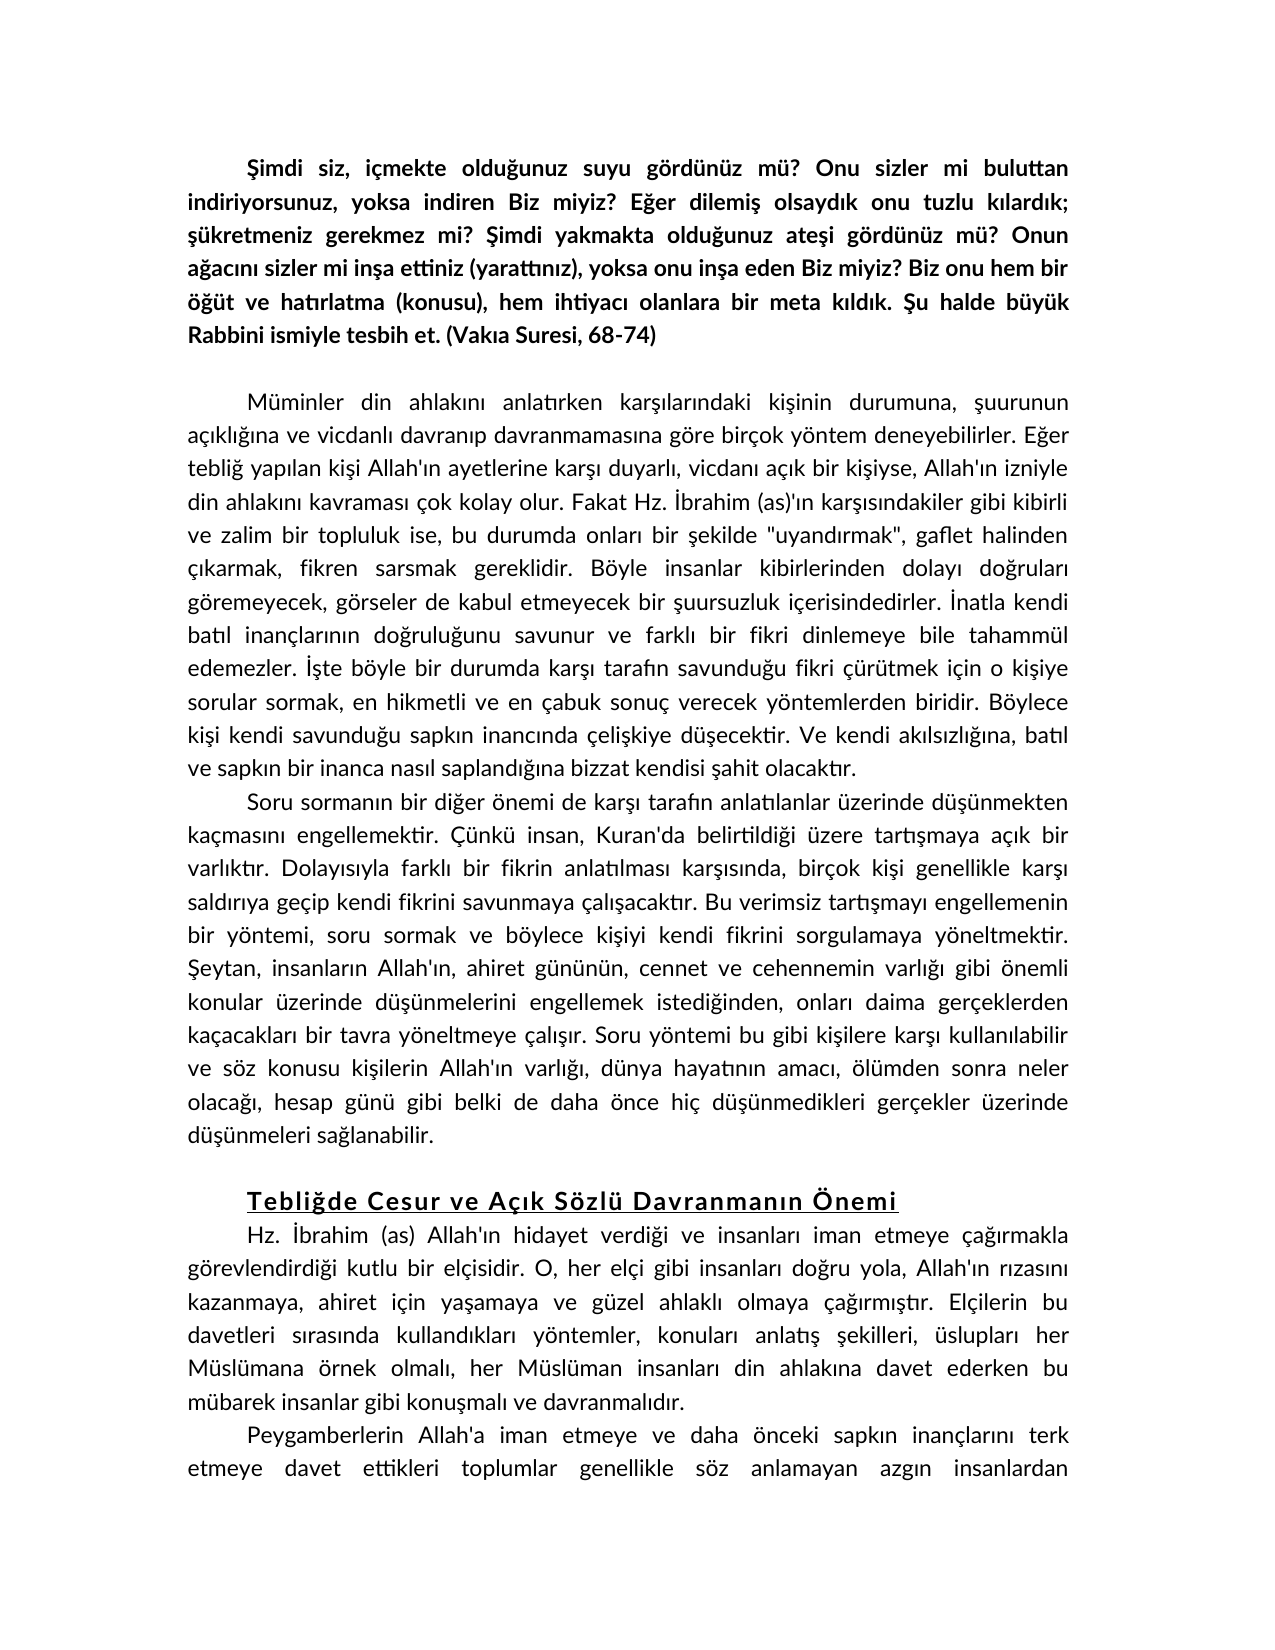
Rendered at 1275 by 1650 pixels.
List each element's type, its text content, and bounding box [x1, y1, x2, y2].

text Müminler din ahlakını anlatırken karşılarındaki kişinin durumuna, şuurunun açıklığına ve vicdanlı davranıp davranmamasına göre birçok yöntem deneyebilirler. Eğer tebliğ yapılan kişi Allah'ın ayetlerine karşı duyarlı, vicdanı açık bir kişiyse, Allah'ın izniyle din ahlakını kavraması çok kolay olur. Fakat Hz. İbrahim (as)'ın karşısındakiler gibi kibirli ve zalim bir topluluk ise, bu durumda onları bir şekilde "uyandırmak", gaflet halinden çıkarmak, fikren sarsmak gereklidir. Böyle insanlar kibirlerinden dolayı doğruları göremeyecek, görseler de kabul etmeyecek bir şuursuzluk içerisindedirler. İnatla kendi batıl inançlarının doğruluğunu savunur ve farklı bir fikri dinlemeye bile tahammül edemezler. İşte böyle bir durumda karşı tarafın savunduğu fikri çürütmek için o kişiye sorular sormak, en hikmetli ve en çabuk sonuç verecek yöntemlerden biridir. Böylece kişi kendi savunduğu sapkın inancında çelişkiye düşecektir. Ve kendi akılsızlığına, batıl ve sapkın bir inanca nasıl saplandığına bizzat kendisi şahit olacaktır. [187, 383, 1070, 783]
subtitle Tebliğde Cesur ve Açık Sözlü Davranmanın Önemi [187, 1183, 1070, 1217]
text Peygamberlerin Allah'a iman etmeye ve daha önceki sapkın inançlarını terk etmeye davet ettikleri toplumlar genellikle söz anlamayan azgın insanlardan [187, 1417, 1070, 1483]
text Şimdi siz, içmekte olduğunuz suyu gördünüz mü? Onu sizler mi buluttan indiriyorsunuz, yoksa indiren Biz miyiz? Eğer dilemiş olsaydık onu tuzlu kılardık; şükretmeniz gerekmez mi? Şimdi yakmakta olduğunuz ateşi gördünüz mü? Onun ağacını sizler mi inşa ettiniz (yarattınız), yoksa onu inşa eden Biz miyiz? Biz onu hem bir öğüt ve hatırlatma (konusu), hem ihtiyacı olanlara bir meta kıldık. Şu halde büyük Rabbini ismiyle tesbih et. (Vakıa Suresi, 68-74) [187, 150, 1070, 350]
text Hz. İbrahim (as) Allah'ın hidayet verdiği ve insanları iman etmeye çağırmakla görevlendirdiği kutlu bir elçisidir. O, her elçi gibi insanları doğru yola, Allah'ın rızasını kazanmaya, ahiret için yaşamaya ve güzel ahlaklı olmaya çağırmıştır. Elçilerin bu davetleri sırasında kullandıkları yöntemler, konuları anlatış şekilleri, üslupları her Müslümana örnek olmalı, her Müslüman insanları din ahlakına davet ederken bu mübarek insanlar gibi konuşmalı ve davranmalıdır. [187, 1217, 1070, 1417]
text Soru sormanın bir diğer önemi de karşı tarafın anlatılanlar üzerinde düşünmekten kaçmasını engellemektir. Çünkü insan, Kuran'da belirtildiği üzere tartışmaya açık bir varlıktır. Dolayısıyla farklı bir fikrin anlatılması karşısında, birçok kişi genellikle karşı saldırıya geçip kendi fikrini savunmaya çalışacaktır. Bu verimsiz tartışmayı engellemenin bir yöntemi, soru sormak ve böylece kişiyi kendi fikrini sorgulamaya yöneltmektir. Şeytan, insanların Allah'ın, ahiret gününün, cennet ve cehennemin varlığı gibi önemli konular üzerinde düşünmelerini engellemek istediğinden, onları daima gerçeklerden kaçacakları bir tavra yöneltmeye çalışır. Soru yöntemi bu gibi kişilere karşı kullanılabilir ve söz konusu kişilerin Allah'ın varlığı, dünya hayatının amacı, ölümden sonra neler olacağı, hesap günü gibi belki de daha önce hiç düşünmedikleri gerçekler üzerinde düşünmeleri sağlanabilir. [187, 783, 1070, 1150]
